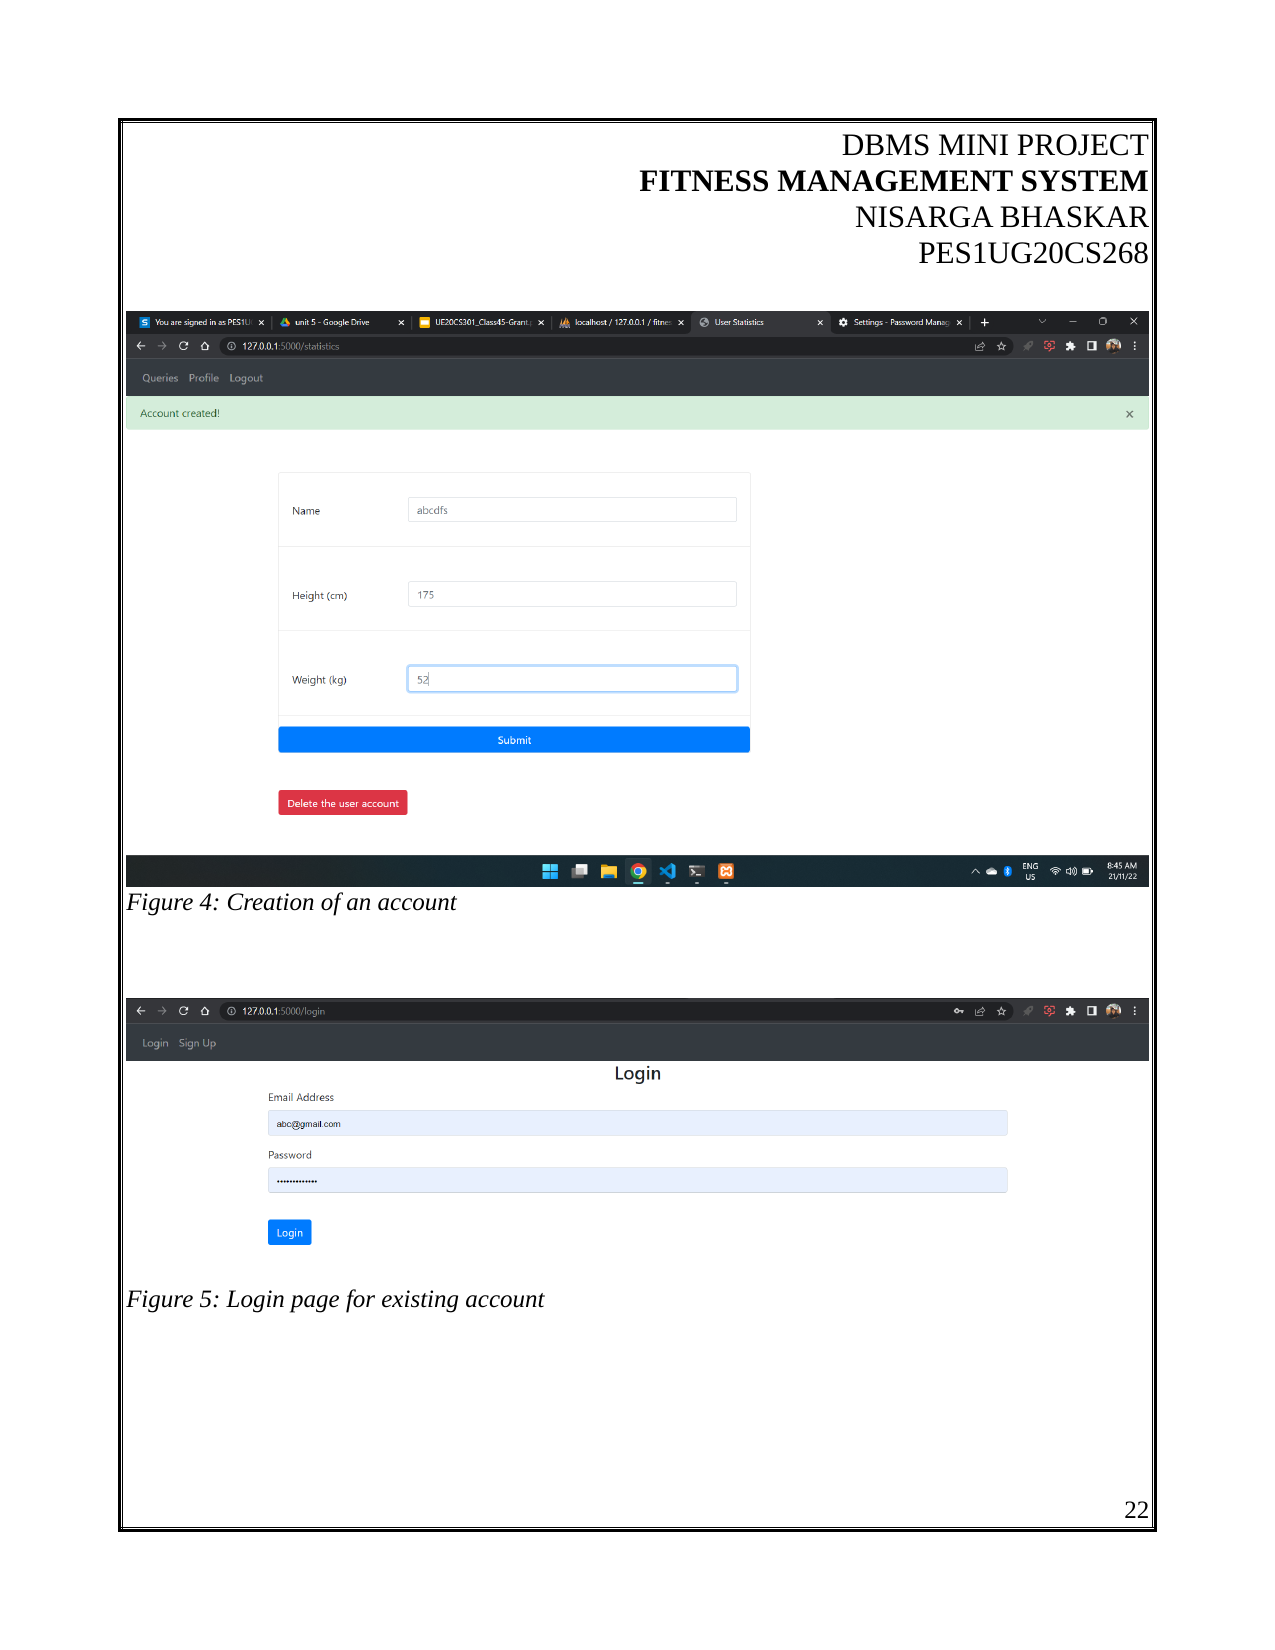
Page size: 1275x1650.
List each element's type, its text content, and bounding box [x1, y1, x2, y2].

picture [126, 998, 1149, 1284]
text Figure 5: Login page for existing account [126, 1284, 1149, 1313]
text Figure 4: Creation of an account [126, 887, 1149, 916]
picture [126, 311, 1149, 887]
